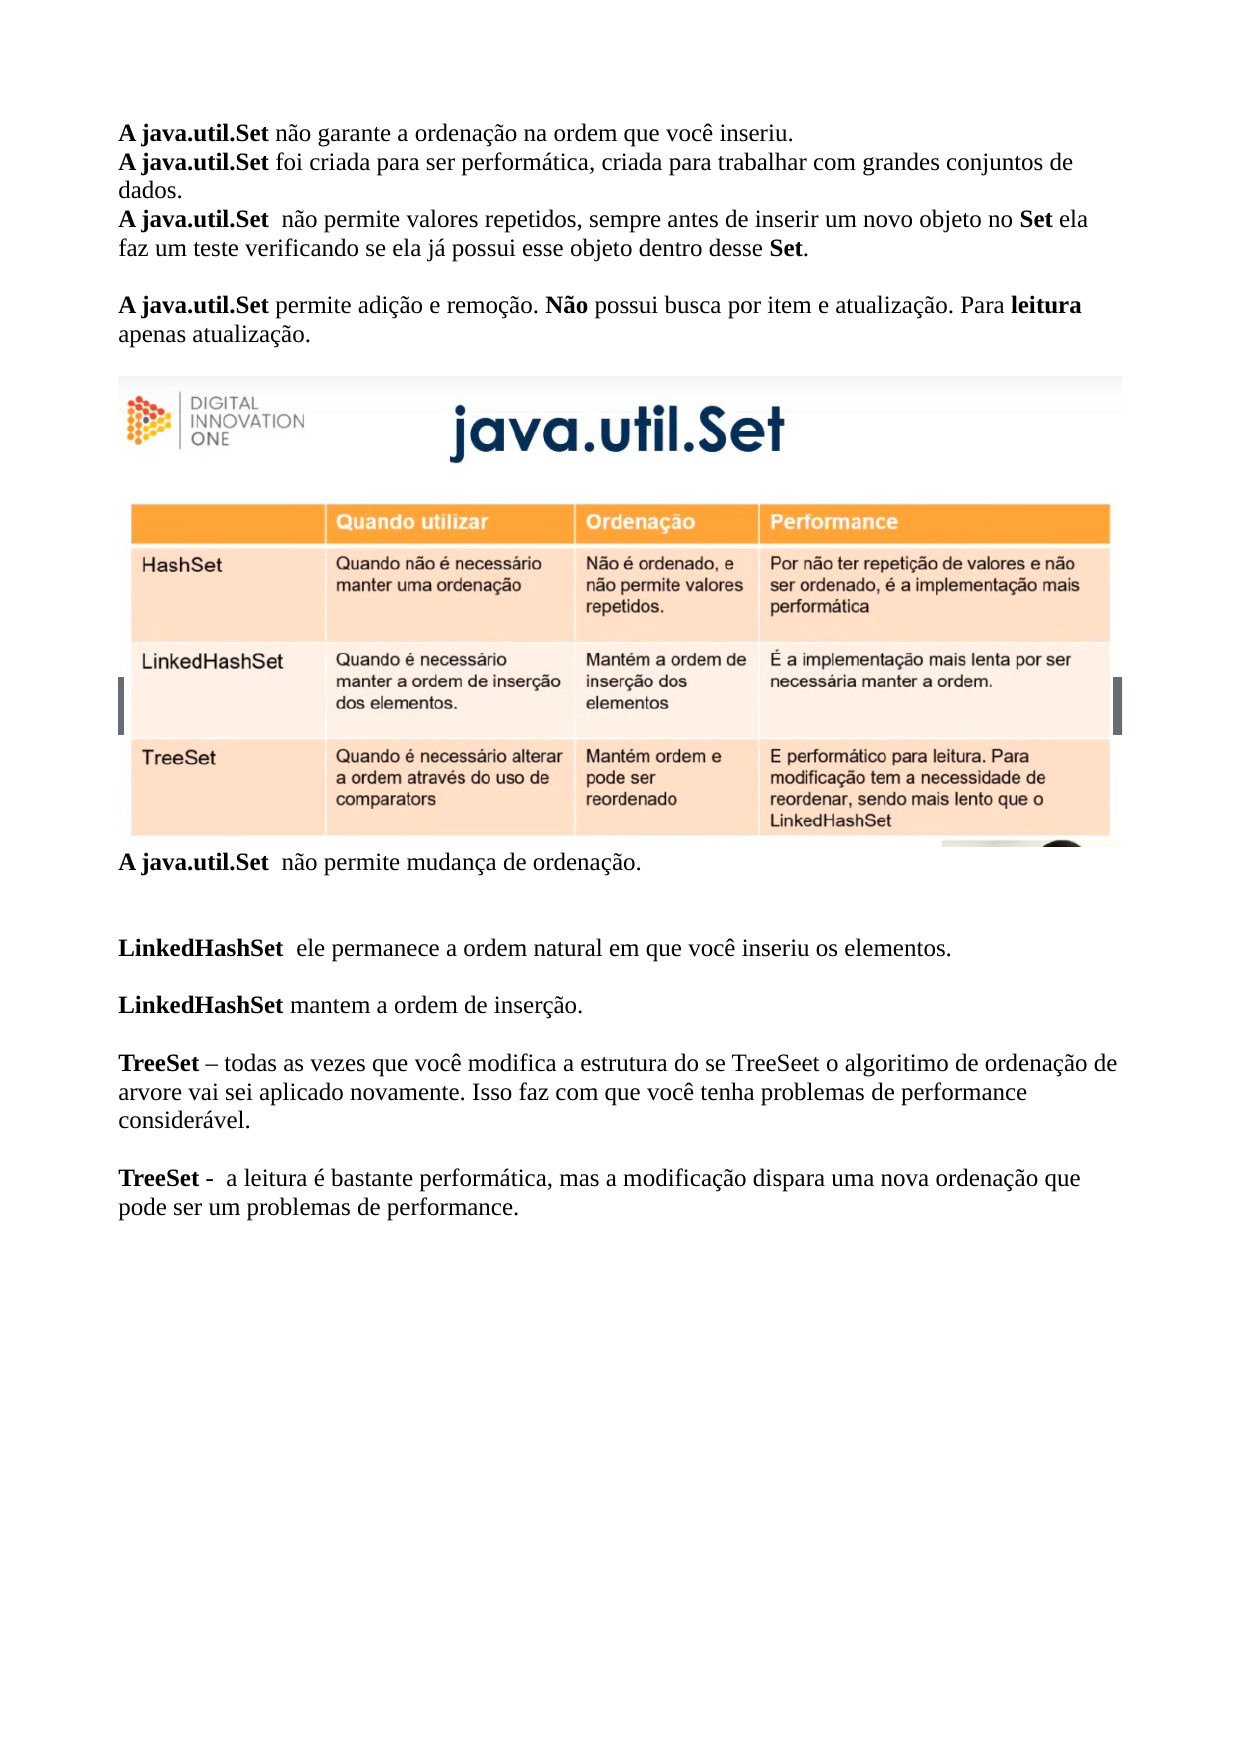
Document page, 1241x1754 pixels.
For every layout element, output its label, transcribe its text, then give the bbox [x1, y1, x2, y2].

text LinkedHashSet ele permanece a ordem natural em que você inseriu os elementos. [118, 933, 1122, 962]
text A java.util.Set foi criada para ser performática, criada para trabalhar com grandes conjuntos de dados. [118, 147, 1122, 204]
picture [118, 376, 1123, 847]
text A java.util.Set não permite valores repetidos, sempre antes de inserir um novo objeto no Set ela faz um teste verificando se ela já possui esse objeto dentro desse Set. [118, 204, 1122, 262]
text A java.util.Set não garante a ordenação na ordem que você inseriu. [118, 118, 1122, 147]
text TreeSet – todas as vezes que você modifica a estrutura do se TreeSeet o algoritimo de ordenação de arvore vai sei aplicado novamente. Isso faz com que você tenha problemas de performance considerável. [118, 1048, 1122, 1134]
text A java.util.Set permite adição e remoção. Não possui busca por item e atualização. Para leitura apenas atualização. [118, 291, 1122, 348]
text TreeSet - a leitura é bastante performática, mas a modificação dispara uma nova ordenação que pode ser um problemas de performance. [118, 1163, 1122, 1220]
text A java.util.Set não permite mudança de ordenação. [118, 847, 1122, 875]
text LinkedHashSet mantem a ordem de inserção. [118, 990, 1122, 1019]
